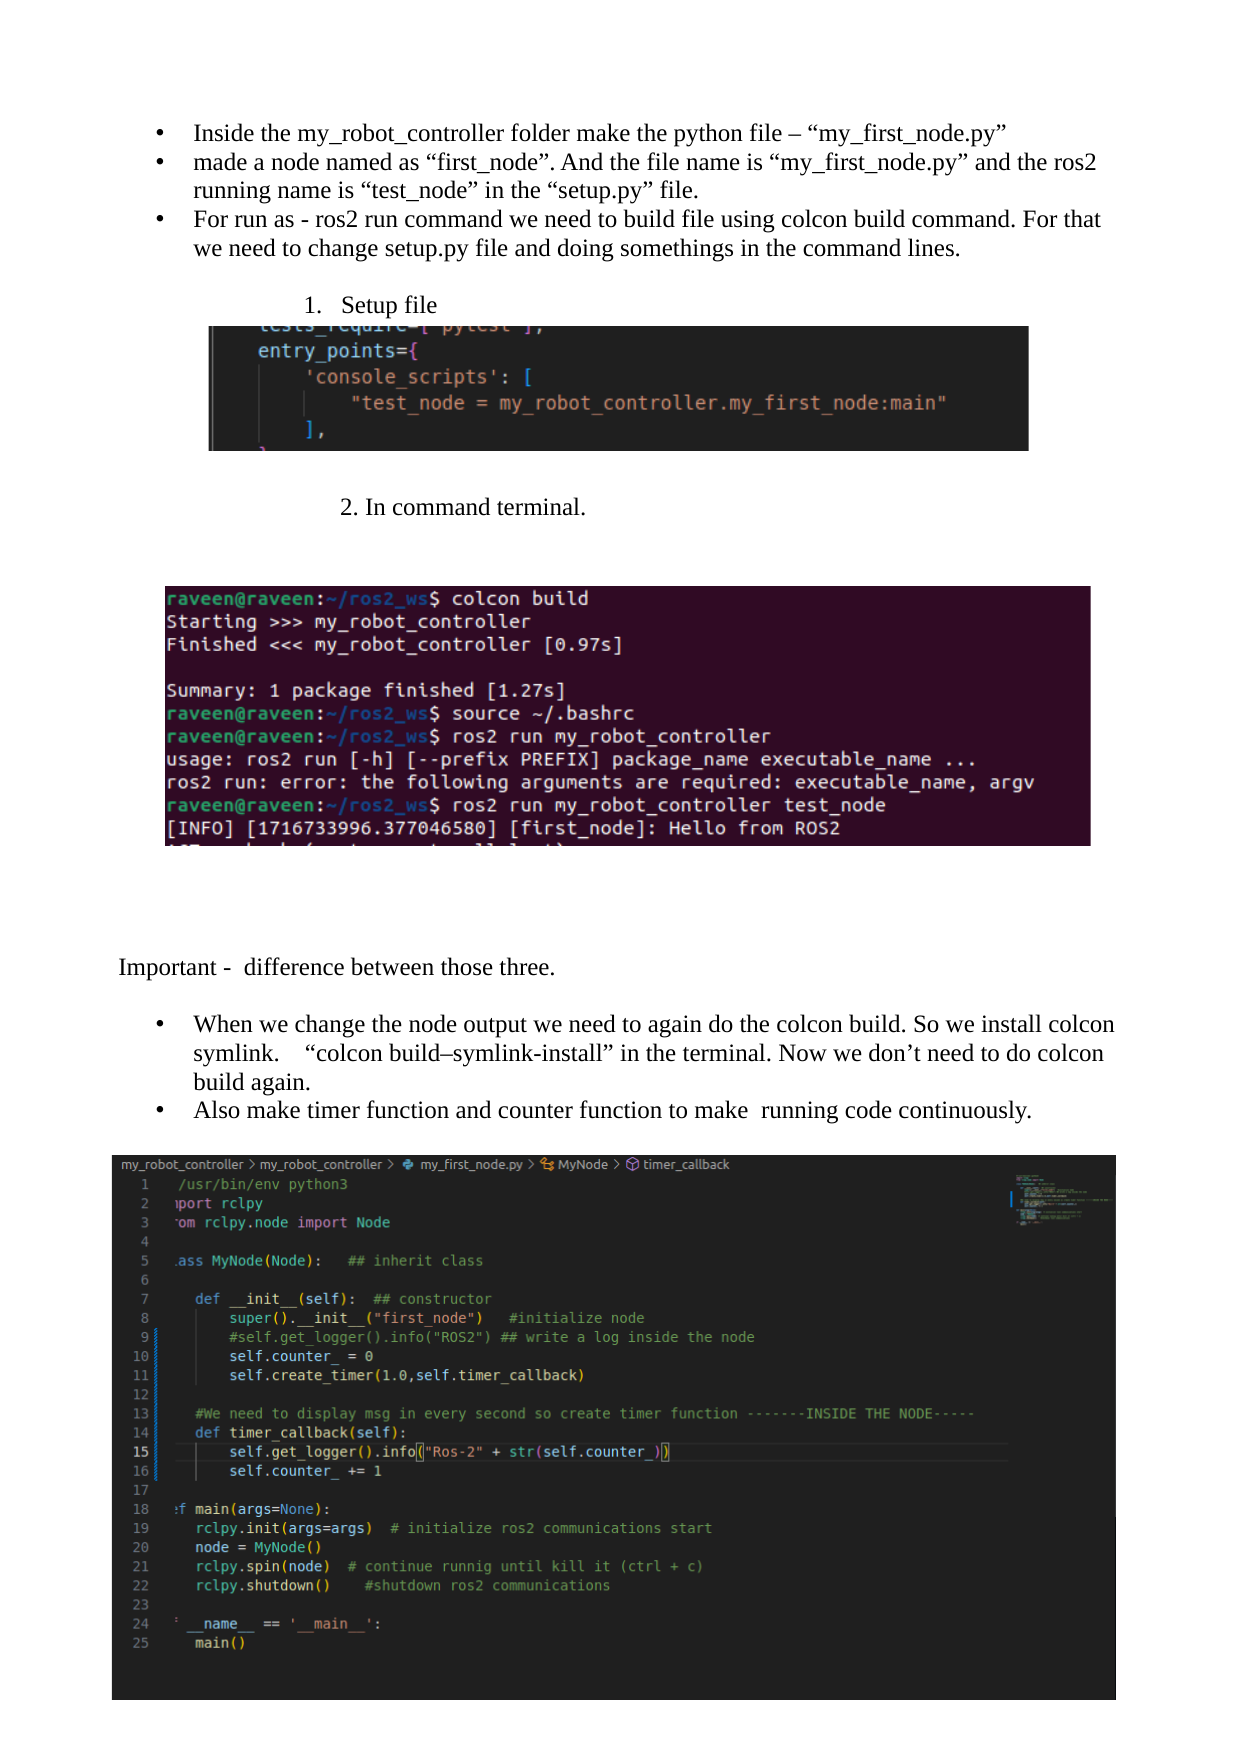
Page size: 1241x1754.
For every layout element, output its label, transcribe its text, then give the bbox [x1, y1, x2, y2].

list Also make timer function and counter function to make running code continuously. [156, 1096, 1122, 1124]
picture [111, 1155, 1116, 1700]
list Inside the my_robot_controller folder make the python file – “my_first_node.py” [156, 118, 1122, 147]
text 2. In command terminal. [118, 492, 1122, 521]
text Important - difference between those three. [118, 952, 1122, 981]
list When we change the node output we need to again do the colcon build. So we install colcon symlink. “colcon build–symlink-install” in the terminal. Now we don’t need to do colcon build again. [156, 1009, 1122, 1096]
list Setup file [303, 291, 1122, 319]
picture [208, 326, 1029, 451]
picture [165, 586, 1091, 846]
list made a node named as “first_node”. And the file name is “my_first_node.py” and the ros2 running name is “test_node” in the “setup.py” file. [156, 147, 1122, 204]
list For run as - ros2 run command we need to build file using colcon build command. For that we need to change setup.py file and doing somethings in the command lines. [156, 204, 1122, 262]
